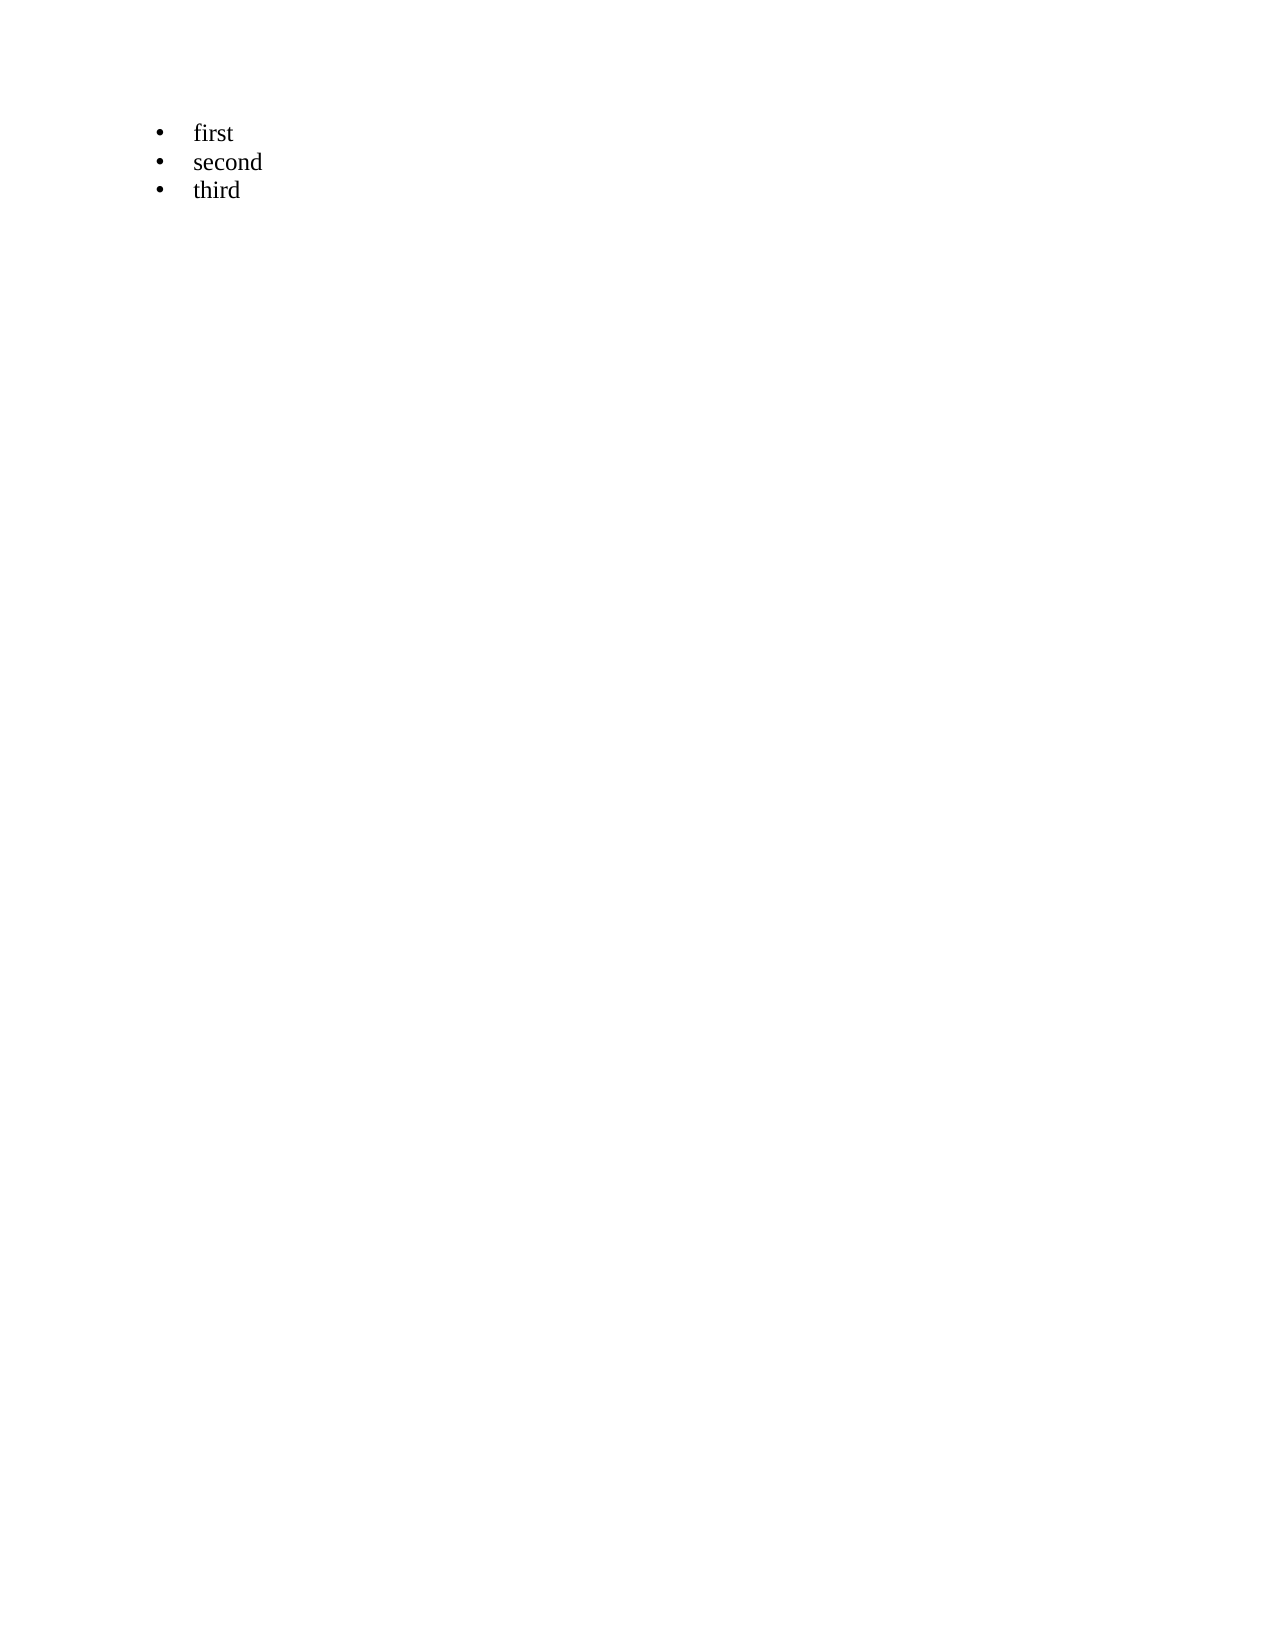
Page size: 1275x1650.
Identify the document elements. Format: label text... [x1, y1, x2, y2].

list second [156, 147, 1157, 176]
list third [156, 176, 1157, 204]
list first [156, 118, 1157, 147]
